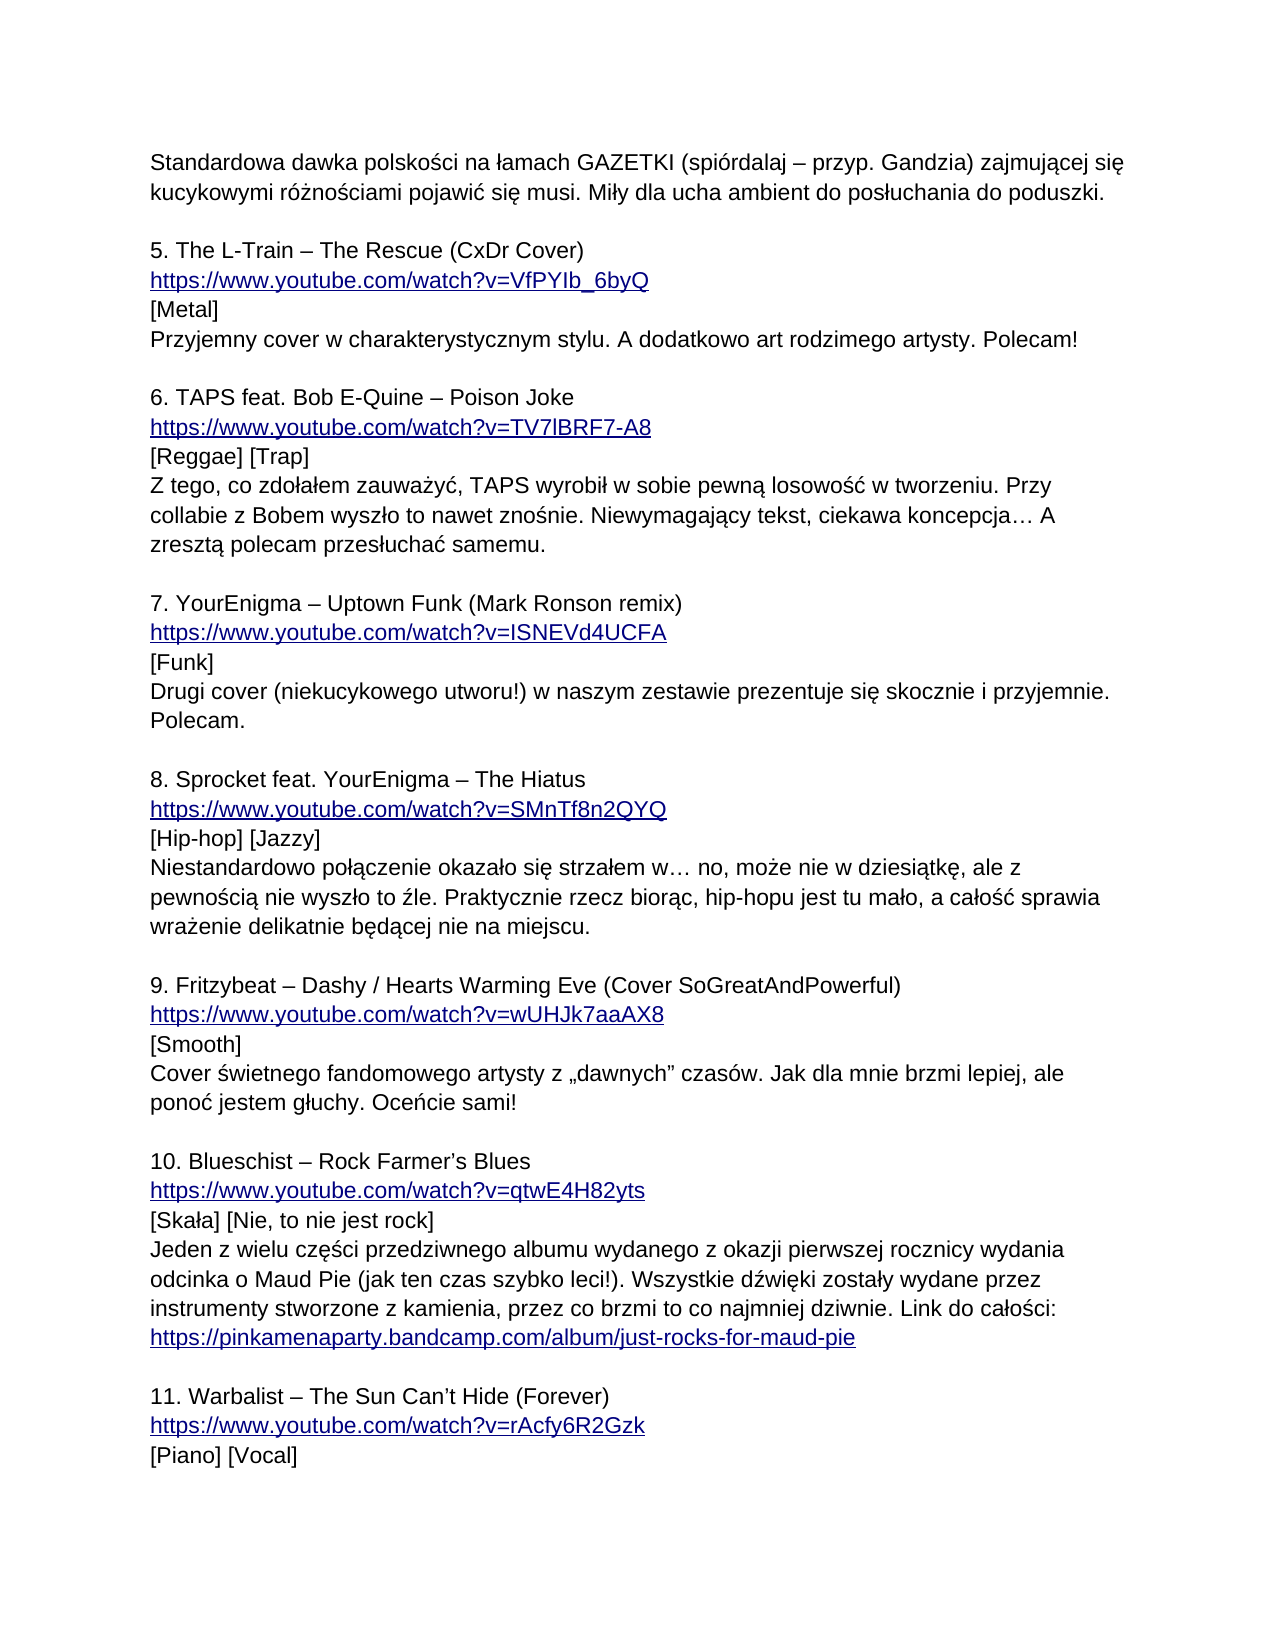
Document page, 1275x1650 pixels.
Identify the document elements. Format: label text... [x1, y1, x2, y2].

text https://www.youtube.com/watch?v=ISNEVd4UCFA [150, 620, 1125, 646]
text Z tego, co zdołałem zauważyć, TAPS wyrobił w sobie pewną losowość w tworzeniu. Przy collabie z Bobem wyszło to nawet znośnie. Niewymagający tekst, ciekawa koncepcja… A zresztą polecam przesłuchać samemu. [150, 473, 1125, 557]
text https://www.youtube.com/watch?v=VfPYIb_6byQ [150, 267, 1125, 293]
text [Smooth] [150, 1031, 1125, 1057]
text Standardowa dawka polskości na łamach GAZETKI (spiórdalaj – przyp. Gandzia) zajmującej się kucykowymi różnościami pojawić się musi. Miły dla ucha ambient do posłuchania do poduszki. [150, 150, 1125, 205]
text [Metal] [150, 297, 1125, 322]
text Cover świetnego fandomowego artysty z „dawnych” czasów. Jak dla mnie brzmi lepiej, ale ponoć jestem głuchy. Oceńcie sami! [150, 1061, 1125, 1116]
text [Piano] [Vocal] [150, 1442, 1125, 1468]
text 8. Sprocket feat. YourEnigma – The Hiatus [150, 767, 1125, 792]
text 9. Fritzybeat – Dashy / Hearts Warming Eve (Cover SoGreatAndPowerful) [150, 972, 1125, 998]
text https://www.youtube.com/watch?v=wUHJk7aaAX8 [150, 1002, 1125, 1027]
text [Skała] [Nie, to nie jest rock] [150, 1207, 1125, 1233]
text [Funk] [150, 649, 1125, 675]
text [Hip-hop] [Jazzy] [150, 826, 1125, 851]
text https://www.youtube.com/watch?v=SMnTf8n2QYQ [150, 796, 1125, 822]
text 10. Blueschist – Rock Farmer’s Blues [150, 1149, 1125, 1174]
text https://www.youtube.com/watch?v=qtwE4H82yts [150, 1178, 1125, 1204]
text 7. YourEnigma – Uptown Funk (Mark Ronson remix) [150, 591, 1125, 616]
text Jeden z wielu części przedziwnego albumu wydanego z okazji pierwszej rocznicy wydania odcinka o Maud Pie (jak ten czas szybko leci!). Wszystkie dźwięki zostały wydane przez instrumenty stworzone z kamienia, przez co brzmi to co najmniej dziwnie. Link do całości: https://pinkamenaparty.bandcamp.com/album/just-rocks-for-maud-pie [150, 1237, 1125, 1351]
text 6. TAPS feat. Bob E-Quine – Poison Joke [150, 385, 1125, 411]
text 11. Warbalist – The Sun Can’t Hide (Forever) [150, 1384, 1125, 1409]
text [Reggae] [Trap] [150, 444, 1125, 469]
text 5. The L-Train – The Rescue (CxDr Cover) [150, 238, 1125, 264]
text Drugi cover (niekucykowego utworu!) w naszym zestawie prezentuje się skocznie i przyjemnie. Polecam. [150, 679, 1125, 734]
text https://www.youtube.com/watch?v=rAcfy6R2Gzk [150, 1413, 1125, 1439]
text Przyjemny cover w charakterystycznym stylu. A dodatkowo art rodzimego artysty. Polecam! [150, 326, 1125, 352]
text Niestandardowo połączenie okazało się strzałem w… no, może nie w dziesiątkę, ale z pewnością nie wyszło to źle. Praktycznie rzecz biorąc, hip-hopu jest tu mało, a całość sprawia wrażenie delikatnie będącej nie na miejscu. [150, 855, 1125, 939]
text https://www.youtube.com/watch?v=TV7lBRF7-A8 [150, 414, 1125, 440]
